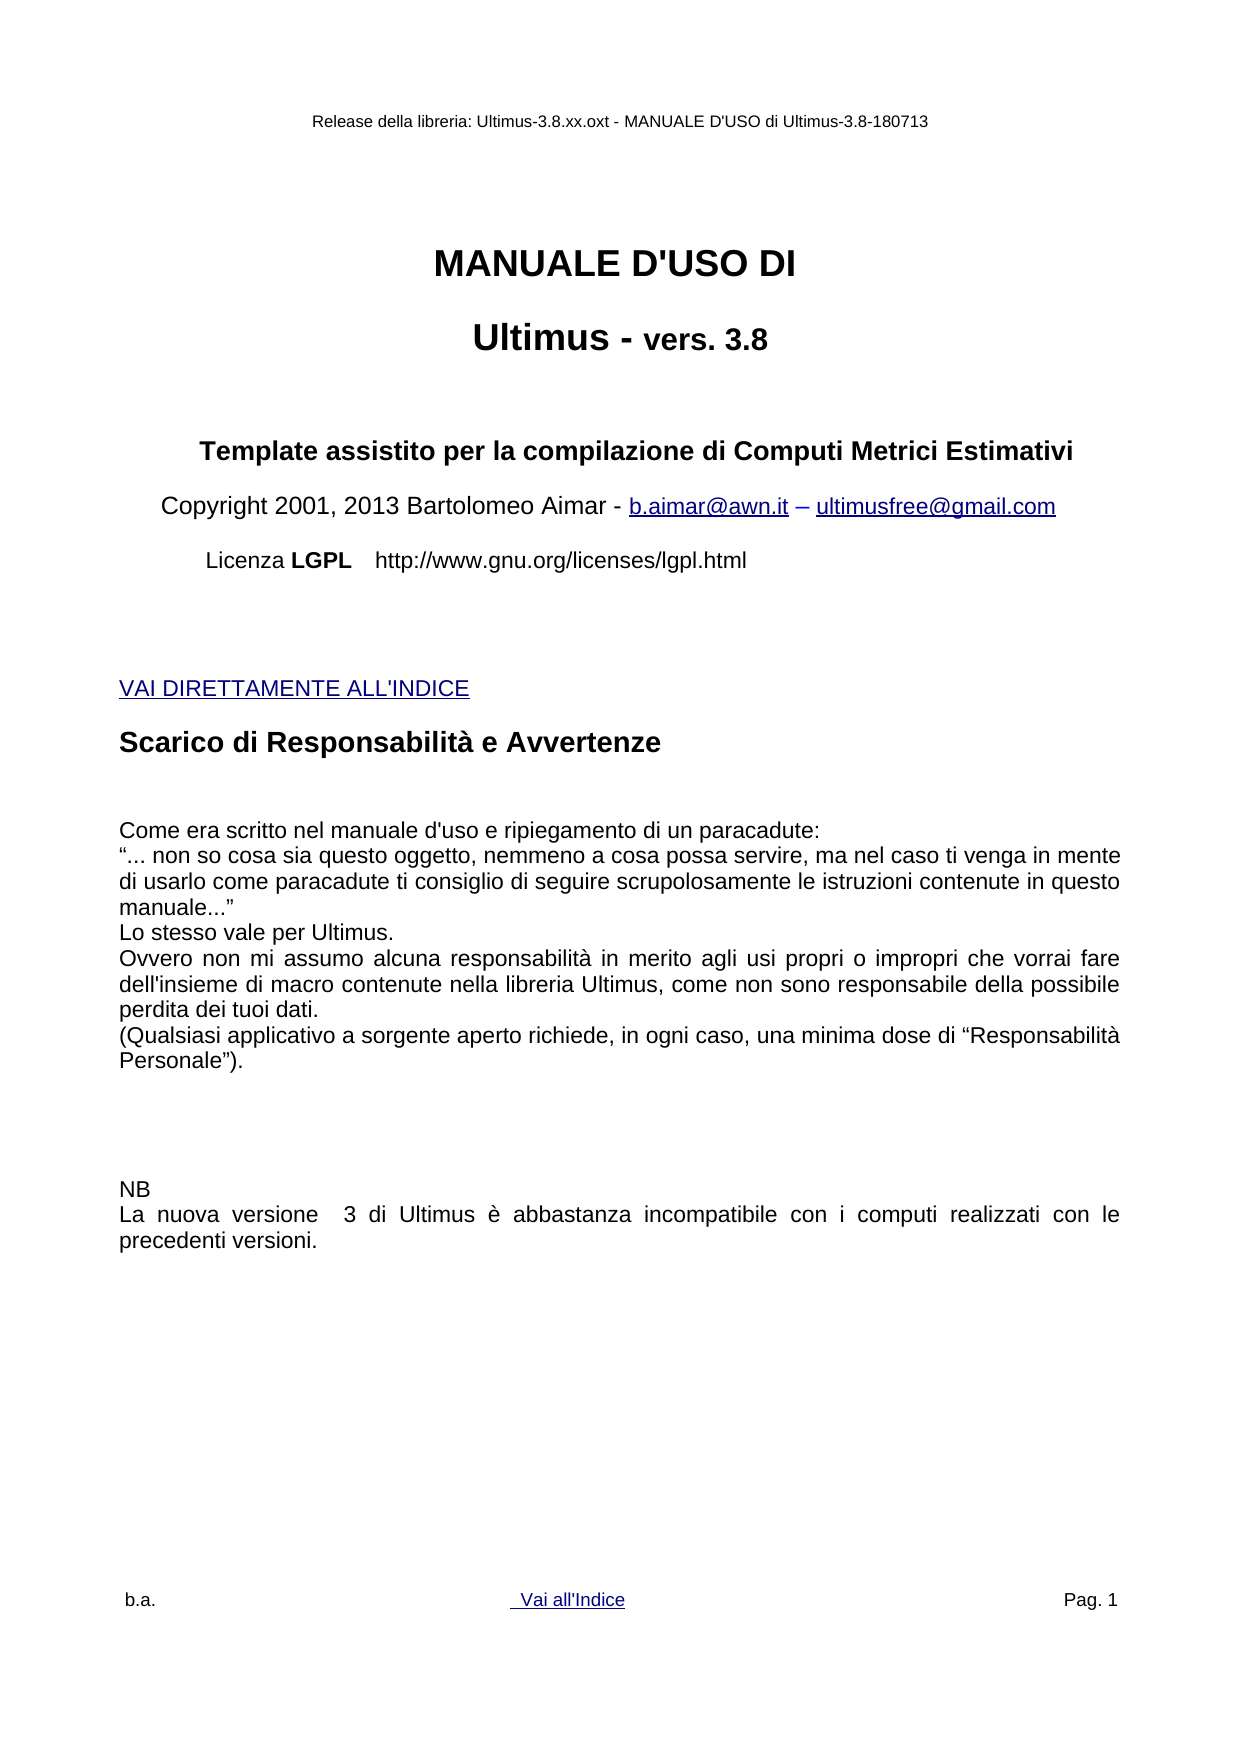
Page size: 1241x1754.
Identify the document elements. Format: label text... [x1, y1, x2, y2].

text Ovvero non mi assumo alcuna responsabilità in merito agli usi propri o impropri che vorrai fare dell'insieme di macro contenute nella libreria Ultimus, come non sono responsabile della possibile perdita dei tuoi dati. [119, 946, 1121, 1023]
text “... non so cosa sia questo oggetto, nemmeno a cosa possa servire, ma nel caso ti venga in mente di usarlo come paracadute ti consiglio di seguire scrupolosamente le istruzioni contenute in questo manuale...” [119, 843, 1121, 920]
text Ultimus - vers. 3.8 [119, 317, 1121, 359]
text Licenza LGPL http://www.gnu.org/licenses/lgpl.html [119, 547, 1121, 573]
text MANUALE D'USO DI [119, 242, 1121, 284]
text Lo stesso vale per Ultimus. [119, 920, 1121, 946]
text NB [119, 1176, 1121, 1202]
text VAI DIRETTAMENTE ALL'INDICE [119, 676, 1121, 701]
text Come era scritto nel manuale d'uso e ripiegamento di un paracadute: [119, 818, 1121, 843]
text Template assistito per la compilazione di Computi Metrici Estimativi [119, 436, 1121, 466]
subtitle Scarico di Responsabilità e Avvertenze [119, 726, 1121, 758]
text La nuova versione 3 di Ultimus è abbastanza incompatibile con i computi realizzati con le precedenti versioni. [119, 1202, 1121, 1253]
text (Qualsiasi applicativo a sorgente aperto richiede, in ogni caso, una minima dose di “Responsabilità Personale”). [119, 1023, 1121, 1074]
text Copyright 2001, 2013 Bartolomeo Aimar - b.aimar@awn.it – ultimusfree@gmail.com [87, 492, 1121, 519]
